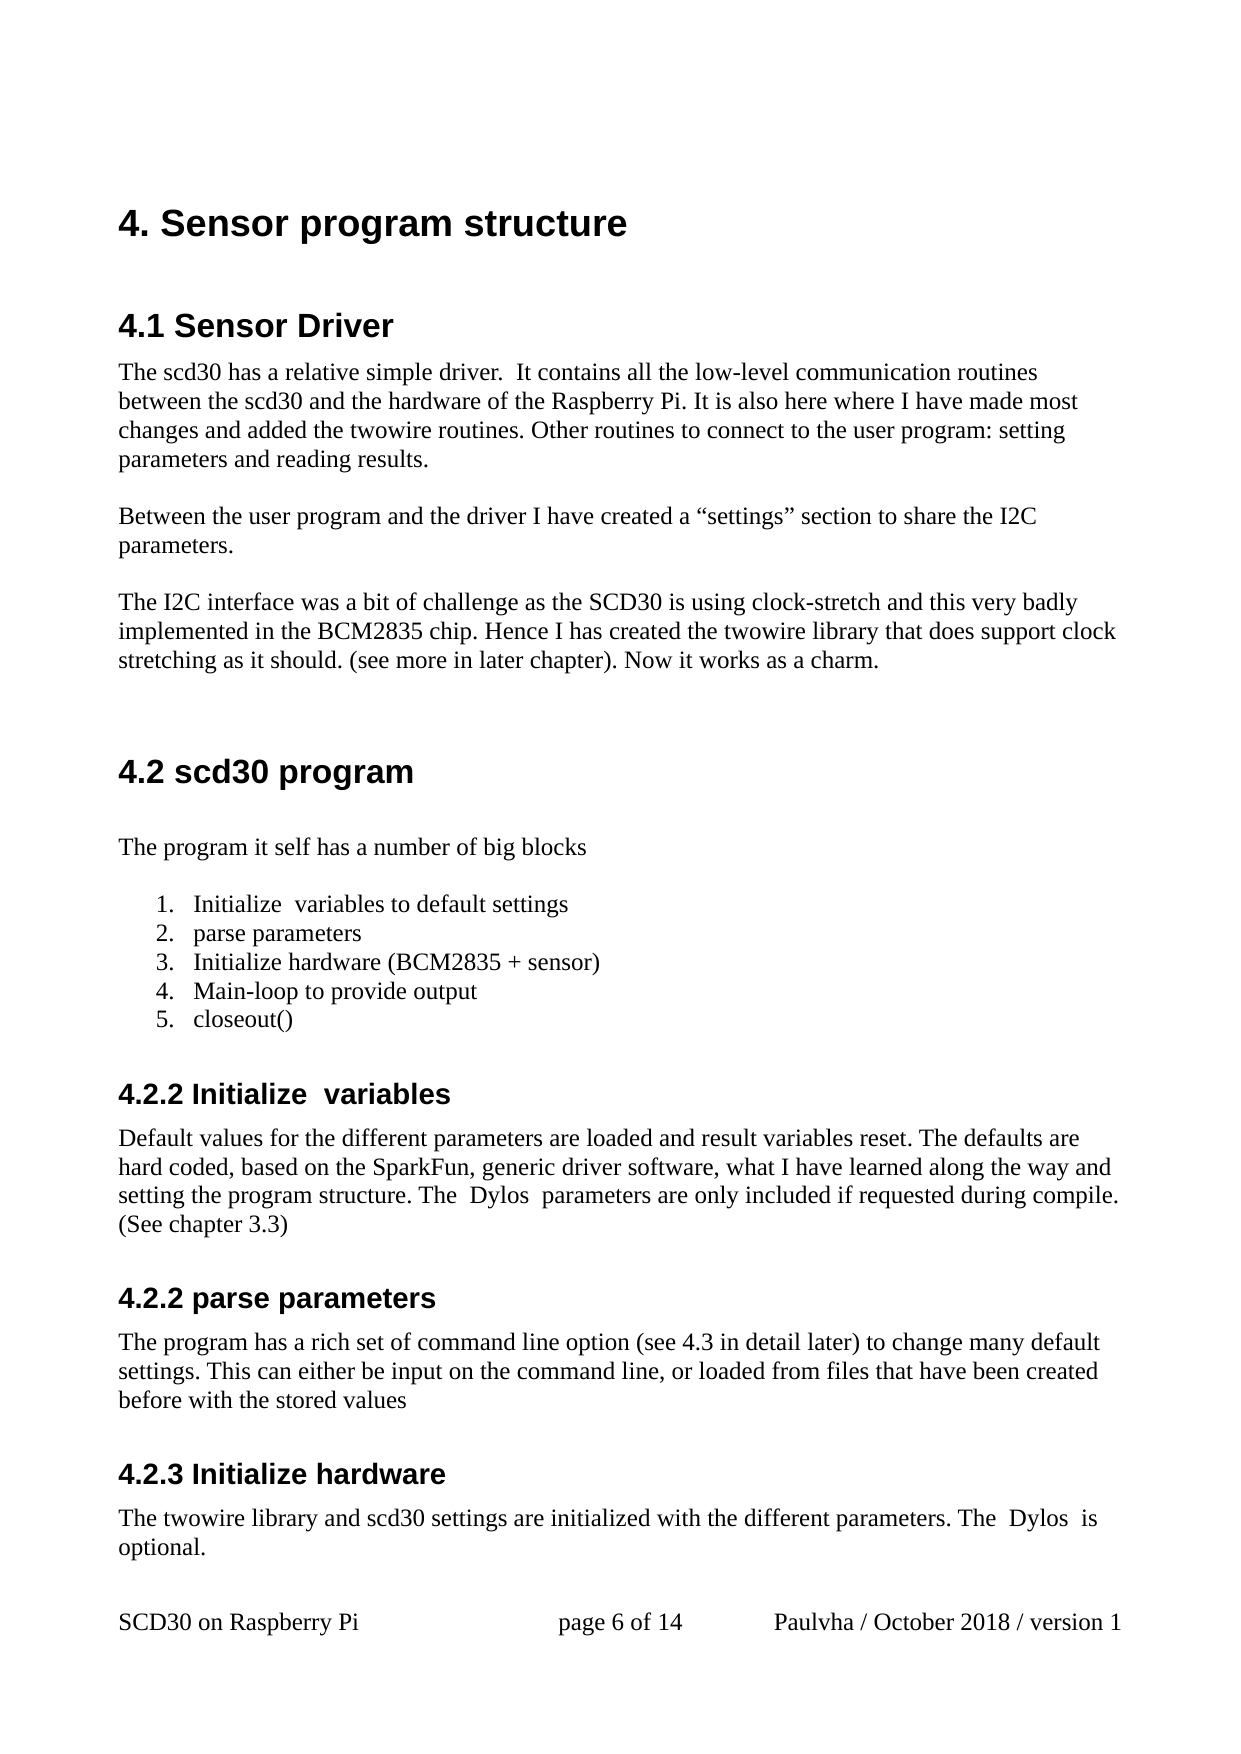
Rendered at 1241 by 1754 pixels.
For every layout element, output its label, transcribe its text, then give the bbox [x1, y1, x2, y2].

text The I2C interface was a bit of challenge as the SCD30 is using clock-stretch and this very badly implemented in the BCM2835 chip. Hence I has created the twowire library that does support clock stretching as it should. (see more in later chapter). Now it works as a charm. [118, 587, 1122, 674]
text The program has a rich set of command line option (see 4.3 in detail later) to change many default settings. This can either be input on the command line, or loaded from files that have been created before with the stored values [118, 1327, 1122, 1414]
subtitle 4.2.2 Initialize variables [118, 1077, 1122, 1110]
text The scd30 has a relative simple driver. It contains all the low-level communication routines between the scd30 and the hardware of the Raspberry Pi. It is also here where I have made most changes and added the twowire routines. Other routines to connect to the user program: setting parameters and reading results. [118, 357, 1122, 472]
text The program it self has a number of big blocks [118, 832, 1122, 861]
text Between the user program and the driver I have created a “settings” section to share the I2C parameters. [118, 501, 1122, 559]
list Main-loop to provide output [156, 976, 1122, 1004]
subtitle 4.2 scd30 program [118, 752, 1122, 791]
list Initialize variables to default settings [156, 889, 1122, 918]
list parse parameters [156, 918, 1122, 947]
text Default values for the different parameters are loaded and result variables reset. The defaults are hard coded, based on the SparkFun, generic driver software, what I have learned along the way and setting the program structure. The Dylos parameters are only included if requested during compile. (See chapter 3.3) [118, 1123, 1122, 1238]
subtitle 4.1 Sensor Driver [118, 306, 1122, 345]
list Initialize hardware (BCM2835 + sensor) [156, 947, 1122, 976]
subtitle 4.2.3 Initialize hardware [118, 1457, 1122, 1491]
subtitle 4.2.2 parse parameters [118, 1281, 1122, 1315]
list closeout() [156, 1004, 1122, 1033]
subtitle 4. Sensor program structure [118, 201, 1122, 244]
text The twowire library and scd30 settings are initialized with the different parameters. The Dylos is optional. [118, 1503, 1122, 1561]
